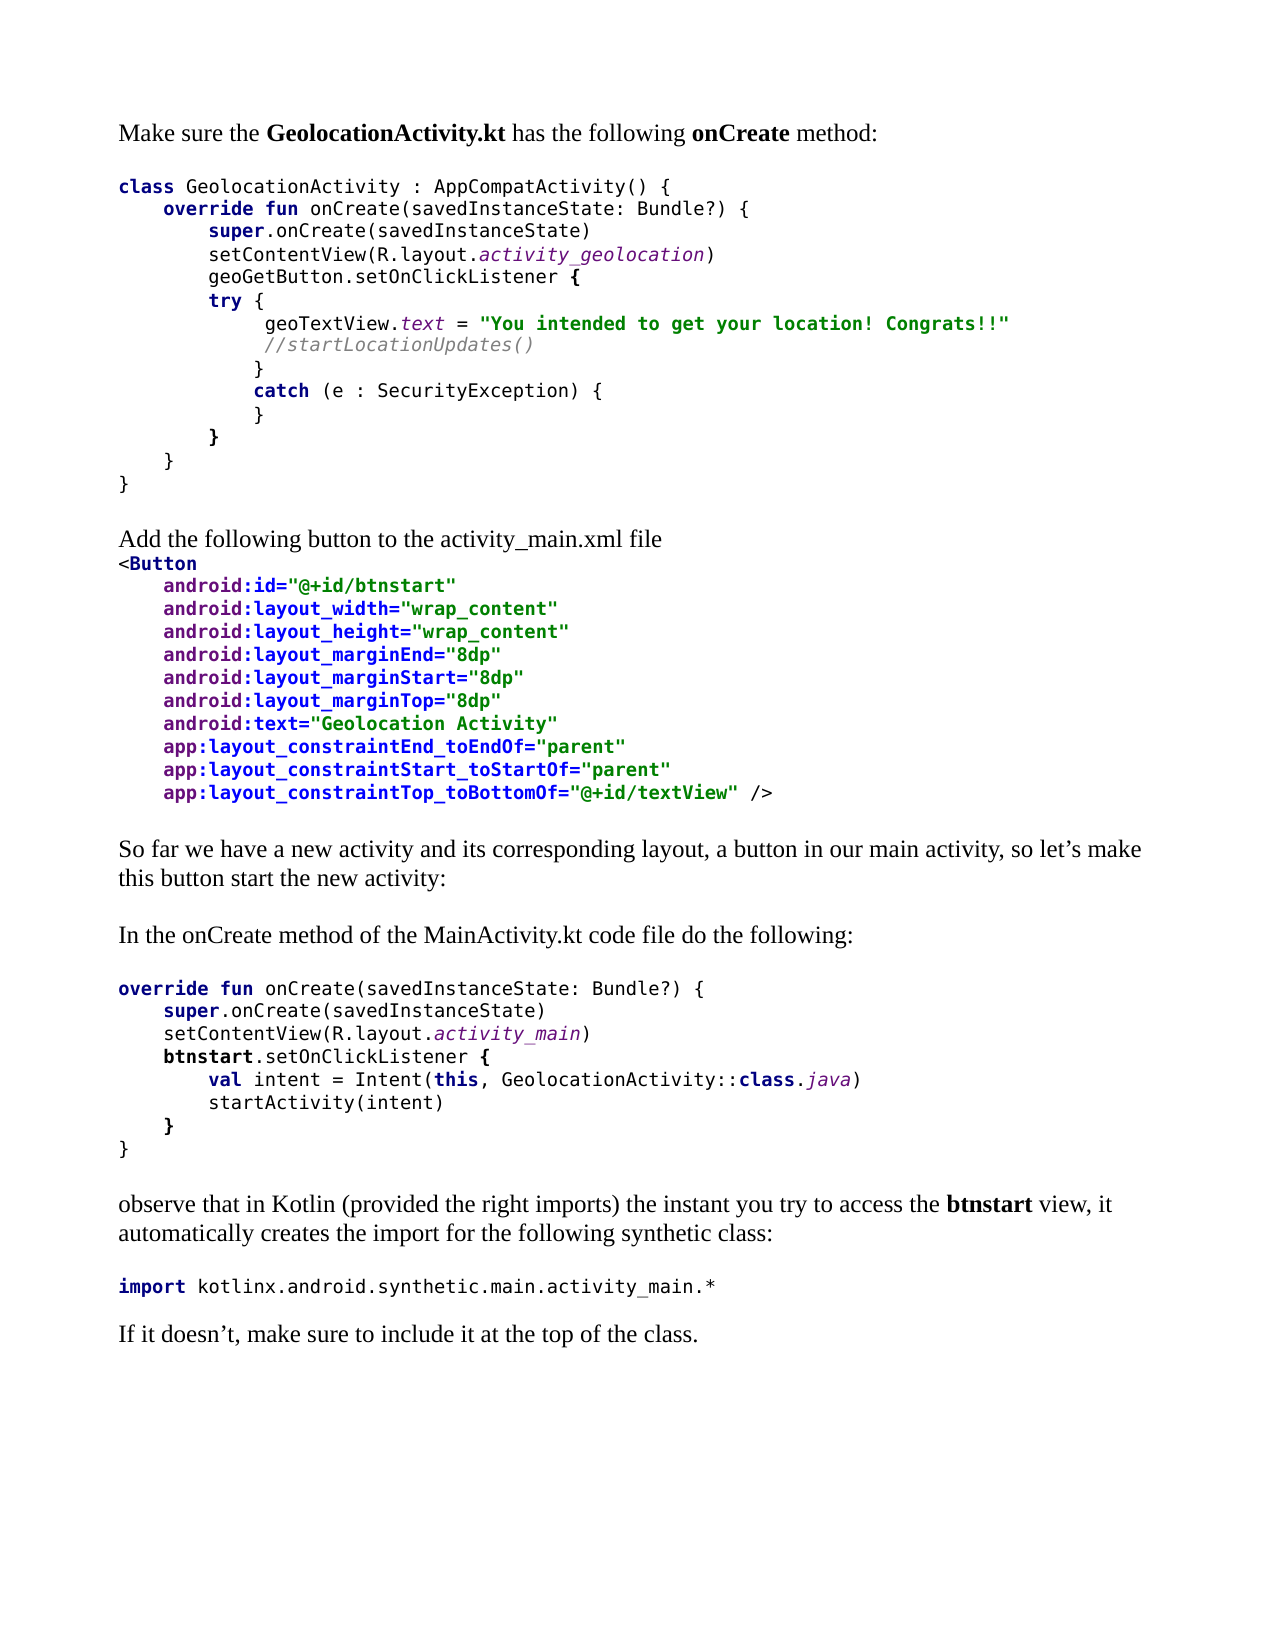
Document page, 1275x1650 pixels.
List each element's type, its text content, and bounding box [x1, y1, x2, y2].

text btnstart.setOnClickListener { [118, 1046, 1157, 1069]
text try { [118, 289, 1157, 313]
text } [118, 1115, 1157, 1138]
text setContentView(R.layout.activity_geolocation) [118, 243, 1157, 267]
text Make sure the GeolocationActivity.kt has the following onCreate method: [118, 118, 1157, 147]
text observe that in Kotlin (provided the right imports) the instant you try to access the btnstart view, it automatically creates the import for the following synthetic class: [118, 1189, 1157, 1247]
text super.onCreate(savedInstanceState) [118, 1000, 1157, 1023]
text app:layout_constraintStart_toStartOf="parent" [118, 759, 1157, 782]
text } [118, 1138, 1157, 1160]
text import kotlinx.android.synthetic.main.activity_main.* [118, 1276, 1157, 1297]
text app:layout_constraintTop_toBottomOf="@+id/textView" /> [118, 782, 1157, 805]
text So far we have a new activity and its corresponding layout, a button in our main activity, so let’s make this button start the new activity: [118, 834, 1157, 892]
text override fun onCreate(savedInstanceState: Bundle?) { [118, 978, 1157, 1000]
text startActivity(intent) [118, 1092, 1157, 1115]
text } [118, 357, 1157, 381]
text setContentView(R.layout.activity_main) [118, 1023, 1157, 1046]
text android:layout_height="wrap_content" [118, 621, 1157, 644]
text class GeolocationActivity : AppCompatActivity() { [118, 176, 1157, 197]
text android:layout_marginEnd="8dp" [118, 644, 1157, 667]
text geoGetButton.setOnClickListener { [118, 267, 1157, 289]
text } [118, 449, 1157, 473]
text app:layout_constraintEnd_toEndOf="parent" [118, 736, 1157, 759]
text override fun onCreate(savedInstanceState: Bundle?) { [118, 197, 1157, 221]
text catch (e : SecurityException) { [118, 381, 1157, 403]
text <Button [118, 553, 1157, 574]
text } [118, 427, 1157, 449]
text val intent = Intent(this, GeolocationActivity::class.java) [118, 1069, 1157, 1092]
text } [118, 403, 1157, 427]
text In the onCreate method of the MainActivity.kt code file do the following: [118, 921, 1157, 949]
text android:id="@+id/btnstart" [118, 574, 1157, 598]
text //startLocationUpdates() [118, 334, 1157, 357]
text android:layout_marginStart="8dp" [118, 667, 1157, 690]
text Add the following button to the activity_main.xml file [118, 524, 1157, 553]
text android:layout_marginTop="8dp" [118, 690, 1157, 713]
text super.onCreate(savedInstanceState) [118, 221, 1157, 243]
text android:layout_width="wrap_content" [118, 598, 1157, 621]
text geoTextView.text = "You intended to get your location! Congrats!!" [118, 313, 1157, 334]
text } [118, 473, 1157, 494]
text If it doesn’t, make sure to include it at the top of the class. [118, 1319, 1157, 1348]
text android:text="Geolocation Activity" [118, 713, 1157, 736]
